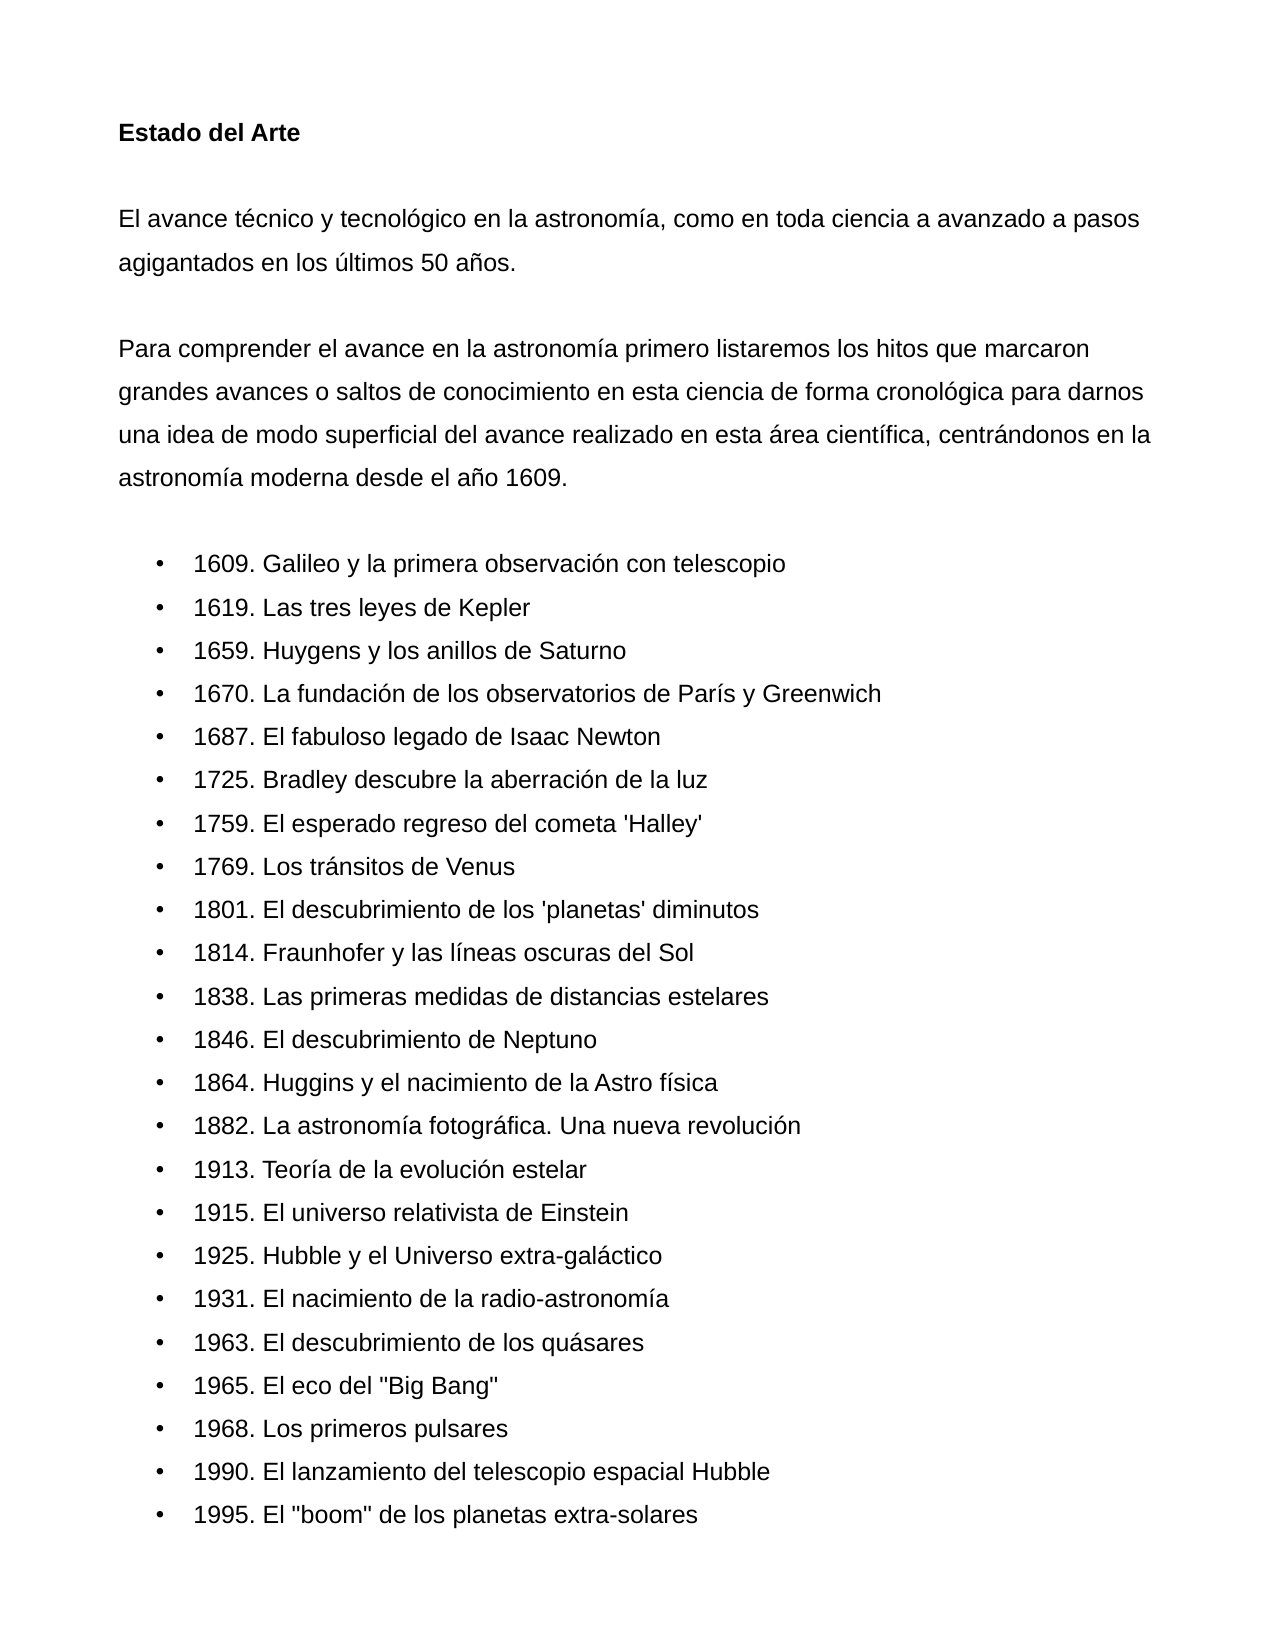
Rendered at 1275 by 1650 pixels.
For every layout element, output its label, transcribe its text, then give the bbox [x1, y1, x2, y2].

list 1965. El eco del "Big Bang" [156, 1371, 1157, 1399]
list 1913. Teoría de la evolución estelar [156, 1154, 1157, 1183]
list 1659. Huygens y los anillos de Saturno [156, 636, 1157, 665]
text Para comprender el avance en la astronomía primero listaremos los hitos que marcaron grandes avances o saltos de conocimiento en esta ciencia de forma cronológica para darnos una idea de modo superficial del avance realizado en esta área científica, centrándonos en la astronomía moderna desde el año 1609. [118, 334, 1157, 492]
list 1925. Hubble y el Universo extra-galáctico [156, 1241, 1157, 1270]
list 1968. Los primeros pulsares [156, 1414, 1157, 1443]
list 1725. Bradley descubre la aberración de la luz [156, 766, 1157, 794]
list 1931. El nacimiento de la radio-astronomía [156, 1284, 1157, 1313]
list 1846. El descubrimiento de Neptuno [156, 1025, 1157, 1054]
list 1963. El descubrimiento de los quásares [156, 1327, 1157, 1356]
list 1801. El descubrimiento de los 'planetas' diminutos [156, 895, 1157, 924]
list 1864. Huggins y el nacimiento de la Astro física [156, 1068, 1157, 1097]
list 1838. Las primeras medidas de distancias estelares [156, 982, 1157, 1011]
list 1619. Las tres leyes de Kepler [156, 593, 1157, 621]
list 1769. Los tránsitos de Venus [156, 852, 1157, 881]
list 1670. La fundación de los observatorios de París y Greenwich [156, 679, 1157, 708]
list 1759. El esperado regreso del cometa 'Halley' [156, 809, 1157, 838]
list 1882. La astronomía fotográfica. Una nueva revolución [156, 1111, 1157, 1140]
list 1990. El lanzamiento del telescopio espacial Hubble [156, 1457, 1157, 1486]
list 1814. Fraunhofer y las líneas oscuras del Sol [156, 938, 1157, 967]
list 1995. El "boom" de los planetas extra-solares [156, 1500, 1157, 1529]
list 1687. El fabuloso legado de Isaac Newton [156, 722, 1157, 751]
list 1609. Galileo y la primera observación con telescopio [156, 549, 1157, 578]
list 1915. El universo relativista de Einstein [156, 1198, 1157, 1227]
text Estado del Arte [118, 118, 1157, 147]
text El avance técnico y tecnológico en la astronomía, como en toda ciencia a avanzado a pasos agigantados en los últimos 50 años. [118, 204, 1157, 276]
